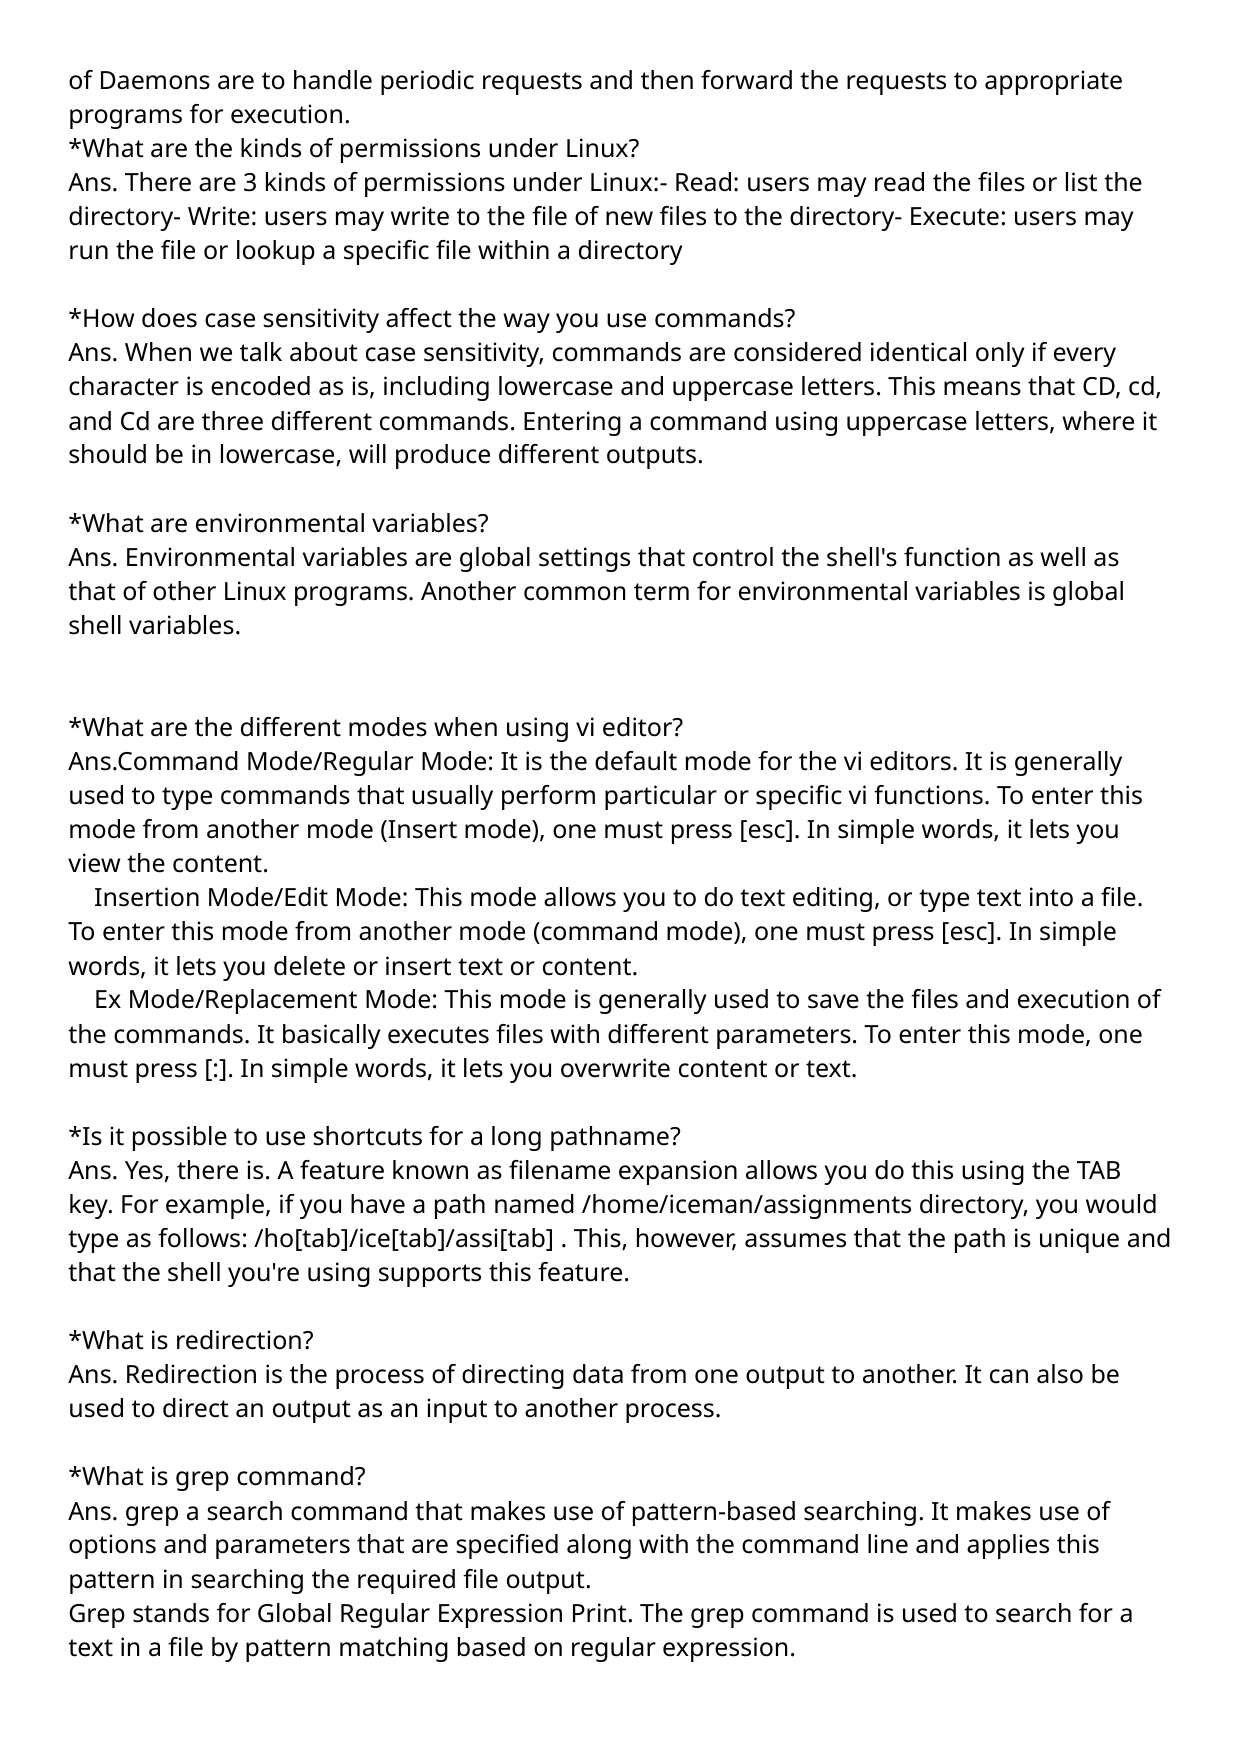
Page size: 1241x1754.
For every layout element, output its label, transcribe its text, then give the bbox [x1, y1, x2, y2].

text Ans. When we talk about case sensitivity, commands are considered identical only if every character is encoded as is, including lowercase and uppercase letters. This means that CD, cd, and Cd are three different commands. Entering a command using uppercase letters, where it should be in lowercase, will produce different outputs. [68, 335, 1173, 471]
text Ans. Redirection is the process of directing data from one output to another. It can also be used to direct an output as an input to another process. [68, 1357, 1173, 1425]
text *What are environmental variables? [68, 505, 1173, 539]
text Grep stands for Global Regular Expression Print. The grep command is used to search for a text in a file by pattern matching based on regular expression. [68, 1595, 1173, 1663]
text Insertion Mode/Edit Mode: This mode allows you to do text editing, or type text into a file. To enter this mode from another mode (command mode), one must press [esc]. In simple words, it lets you delete or insert text or content. [68, 880, 1173, 982]
text of Daemons are to handle periodic requests and then forward the requests to appropriate programs for execution. [68, 62, 1173, 131]
text Ans. There are 3 kinds of permissions under Linux:- Read: users may read the files or list the directory- Write: users may write to the file of new files to the directory- Execute: users may run the file or lookup a specific file within a directory [68, 165, 1173, 267]
text Ex Mode/Replacement Mode: This mode is generally used to save the files and execution of the commands. It basically executes files with different parameters. To enter this mode, one must press [:]. In simple words, it lets you overwrite content or text. [68, 982, 1173, 1084]
text Ans.Command Mode/Regular Mode: It is the default mode for the vi editors. It is generally used to type commands that usually perform particular or specific vi functions. To enter this mode from another mode (Insert mode), one must press [esc]. In simple words, it lets you view the content. [68, 744, 1173, 880]
text *What are the kinds of permissions under Linux? [68, 131, 1173, 165]
text Ans. Environmental variables are global settings that control the shell's function as well as that of other Linux programs. Another common term for environmental variables is global shell variables. [68, 539, 1173, 642]
text *What is grep command? [68, 1459, 1173, 1493]
text Ans. grep a search command that makes use of pattern-based searching. It makes use of options and parameters that are specified along with the command line and applies this pattern in searching the required file output. [68, 1493, 1173, 1595]
text *What is redirection? [68, 1323, 1173, 1357]
text *What are the different modes when using vi editor? [68, 710, 1173, 744]
text *Is it possible to use shortcuts for a long pathname? [68, 1118, 1173, 1152]
text *How does case sensitivity affect the way you use commands? [68, 301, 1173, 335]
text Ans. Yes, there is. A feature known as filename expansion allows you do this using the TAB key. For example, if you have a path named /home/iceman/assignments directory, you would type as follows: /ho[tab]/ice[tab]/assi[tab] . This, however, assumes that the path is unique and that the shell you're using supports this feature. [68, 1152, 1173, 1289]
